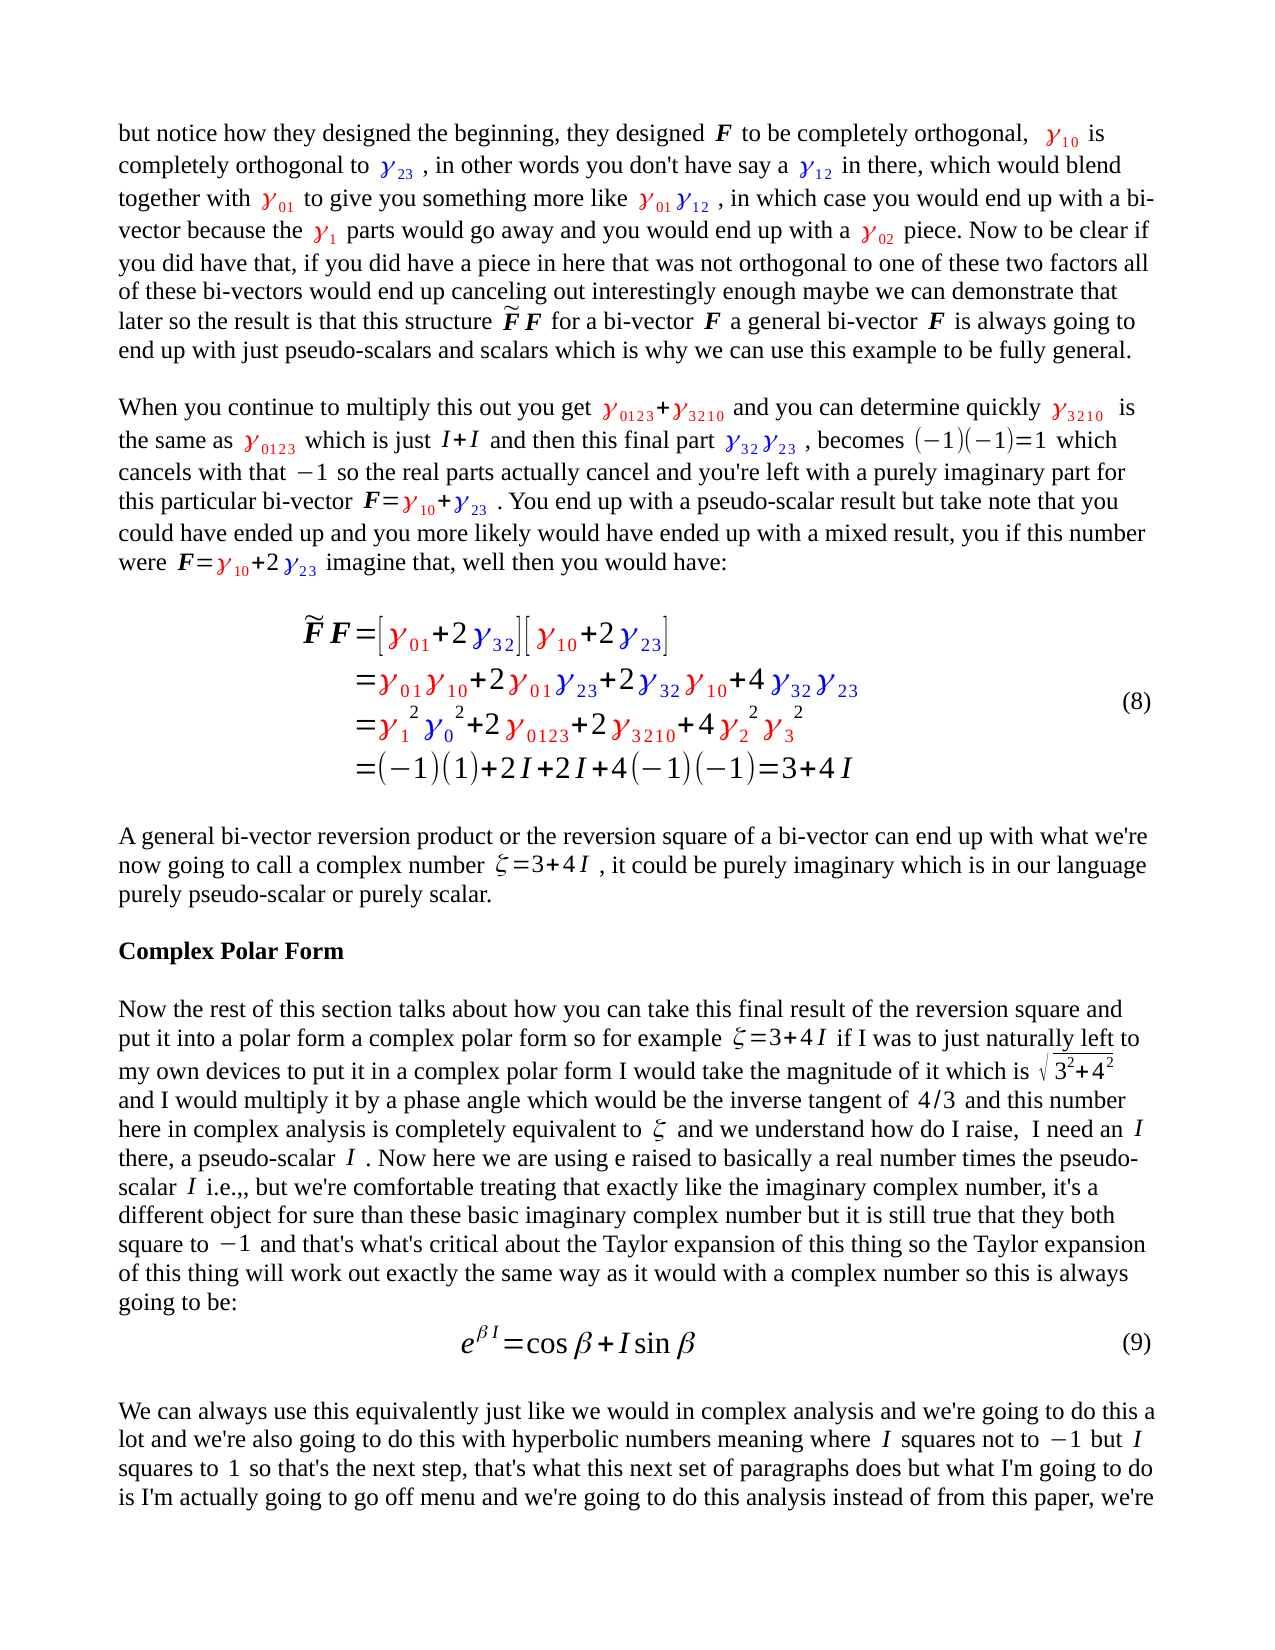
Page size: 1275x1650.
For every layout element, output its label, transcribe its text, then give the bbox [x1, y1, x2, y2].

text Then you blow this up by linearity to get this structure here (2nd line in (7)). Now what's interesting is when you get this structure you're going to find that you're going to get pieces that multiply all the way down to a real number and this is pretty obvious this is going to bewhich is going to be, well that's what you see right here (3rd line in (7)). Then you're going to get a part that is a quad-vector but notice how they designed the beginning, they designedto be completely orthogonal, is completely orthogonal to, in other words you don't have say ain there, which would blend together withto give you something more like, in which case you would end up with a bi-vector because theparts would go away and you would end up with apiece. Now to be clear if you did have that, if you did have a piece in here that was not orthogonal to one of these two factors all of these bi-vectors would end up canceling out interestingly enough maybe we can demonstrate that later so the result is that this structurefor a bi-vectora general bi-vectoris always going to end up with just pseudo-scalars and scalars which is why we can use this example to be fully general. [118, 118, 1157, 364]
table_header (8) [1041, 609, 1157, 792]
text wereimagine that, well then you would have: [118, 547, 1157, 580]
text Now the rest of this section talks about how you can take this final result of the reversion square and put it into a polar form a complex polar form so for exampleif I was to just naturally left to my own devices to put it in a complex polar form I would take the magnitude of it which isand I would multiply it by a phase angle which would be the inverse tangent ofand this number here in complex analysis is completely equivalent toand we understand how do I raise, I need anthere, a pseudo-scalar. Now here we are using e raised to basically a real number times the pseudo-scalari.e.,, but we're comfortable treating that exactly like the imaginary complex number, it's a different object for sure than these basic imaginary complex number but it is still true that they both square toand that's what's critical about the Taylor expansion of this thing so the Taylor expansion of this thing will work out exactly the same way as it would with a complex number so this is always going to be: [118, 994, 1157, 1315]
table_header (9) [1041, 1315, 1157, 1367]
text We can always use this equivalently just like we would in complex analysis and we're going to do this a lot and we're also going to do this with hyperbolic numbers meaning wheresquares not tobut squares toso that's the next step, that's what this next set of paragraphs does but what I'm going to do is I'm actually going to go off menu and we're going to do this analysis instead of from this paper, we're [118, 1396, 1157, 1511]
table_header [118, 609, 1041, 792]
table_header [118, 1315, 1041, 1367]
text Complex Polar Form [118, 936, 1157, 965]
text A general bi-vector reversion product or the reversion square of a bi-vector can end up with what we're now going to call a complex number, it could be purely imaginary which is in our language purely pseudo-scalar or purely scalar. [118, 821, 1157, 908]
text When you continue to multiply this out you getand you can determine quickly is the same aswhich is justand then this final part, becomeswhich cancels with thatso the real parts actually cancel and you're left with a purely imaginary part for this particular bi-vector. You end up with a pseudo-scalar result but take note that you could have ended up and you more likely would have ended up with a mixed result, you if this number [118, 392, 1157, 547]
